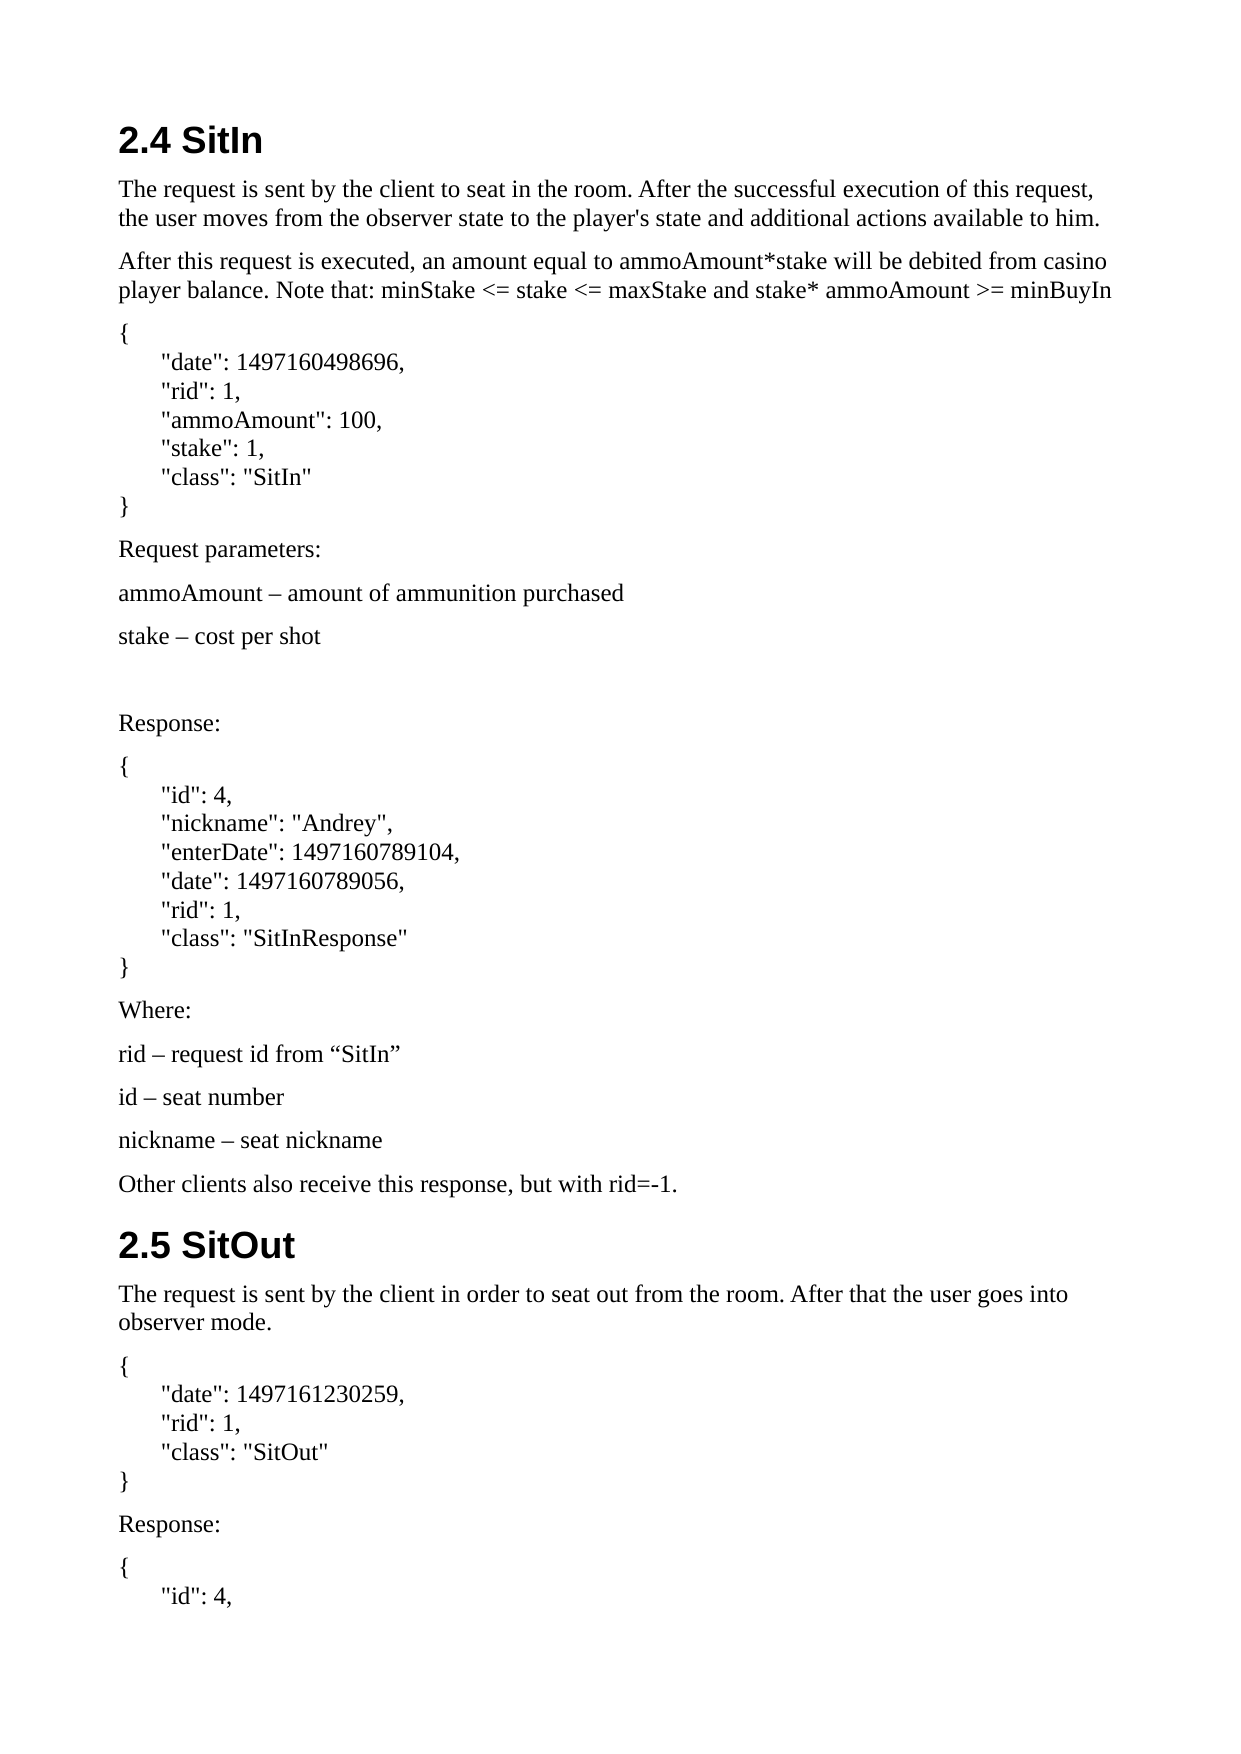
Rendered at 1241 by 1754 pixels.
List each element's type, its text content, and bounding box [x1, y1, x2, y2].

text { "id": 4, "nickname": "Andrey", "enterDate": 1497160789104, "date": 1497160789056, "rid": 1, "class": "SitInResponse" } [118, 751, 1122, 981]
text Response: [118, 1509, 1122, 1538]
text id – seat number [118, 1082, 1122, 1111]
text ammoAmount – amount of ammunition purchased [118, 578, 1122, 606]
subtitle 2.5 SitOut [118, 1223, 1122, 1266]
text After this request is executed, an amount equal to ammoAmount*stake will be debited from casino player balance. Note that: minStake <= stake <= maxStake and stake* ammoAmount >= minBuyIn [118, 246, 1122, 304]
text rid – request id from “SitIn” [118, 1039, 1122, 1068]
text nickname – seat nickname [118, 1126, 1122, 1154]
text Where: [118, 996, 1122, 1024]
text Response: [118, 708, 1122, 736]
text { "id": 4, [118, 1552, 1122, 1610]
text The request is sent by the client to seat in the room. After the successful execution of this request, the user moves from the observer state to the player's state and additional actions available to him. [118, 174, 1122, 232]
text Request parameters: [118, 534, 1122, 563]
text { "date": 1497161230259, "rid": 1, "class": "SitOut" } [118, 1351, 1122, 1494]
text { "date": 1497160498696, "rid": 1, "ammoAmount": 100, "stake": 1, "class": "SitIn" } [118, 318, 1122, 520]
subtitle 2.4 SitIn [118, 118, 1122, 162]
text stake – cost per shot [118, 621, 1122, 650]
text Other clients also receive this response, but with rid=-1. [118, 1169, 1122, 1198]
text The request is sent by the client in order to seat out from the room. After that the user goes into observer mode. [118, 1279, 1122, 1336]
